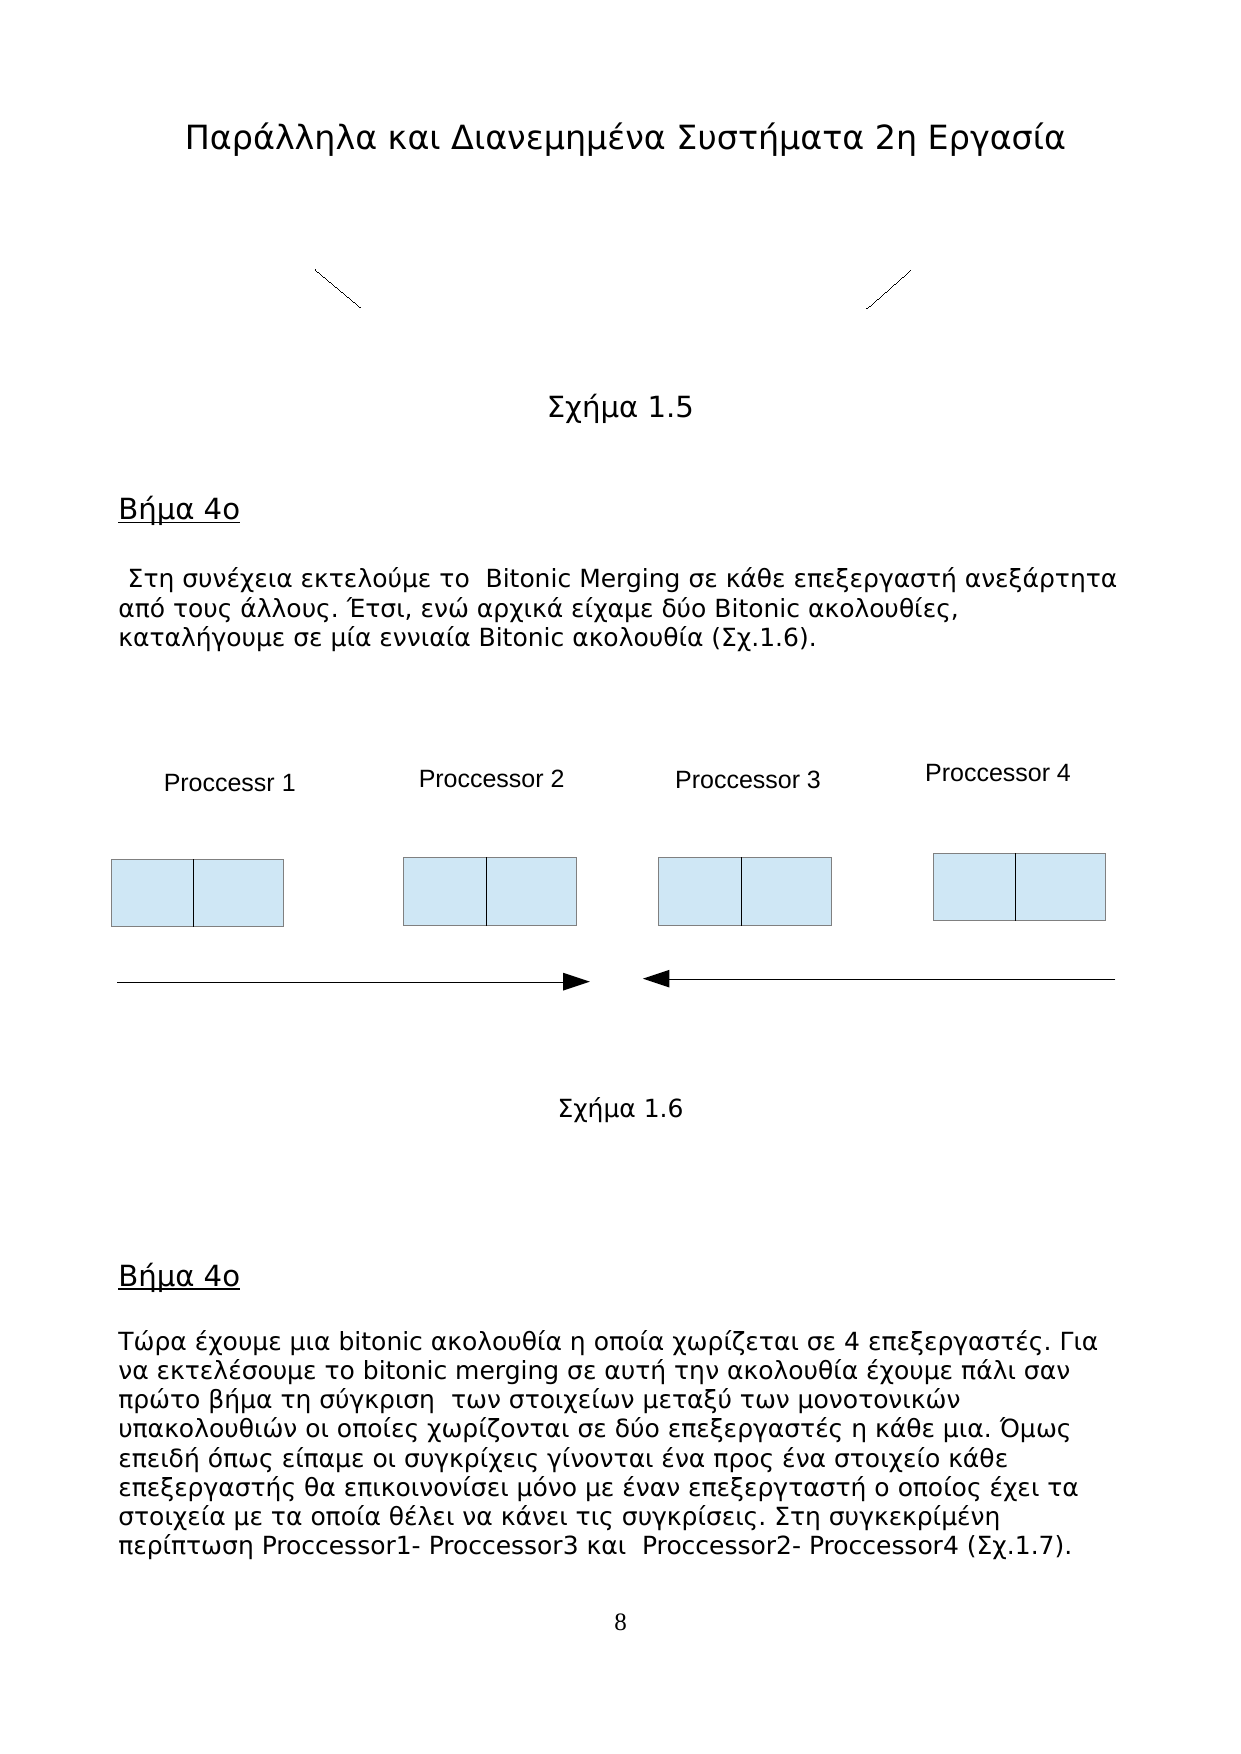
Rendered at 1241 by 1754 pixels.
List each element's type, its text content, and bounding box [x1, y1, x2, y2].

text Σχήμα 1.5 [118, 391, 1122, 425]
text Βήμα 4ο [118, 493, 1122, 527]
text Βήμα 4ο [118, 1259, 1122, 1293]
text Σχήμα 1.6 [118, 1094, 1122, 1123]
text Στη συνέχεια εκτελούμε το Bitonic Merging σε κάθε επεξεργαστή ανεξάρτητα από τους άλλους. Έτσι, ενώ αρχικά είχαμε δύο Bitonic ακολουθίες, καταλήγουμε σε μία εννιαία Bitonic ακολουθία (Σχ.1.6). [118, 561, 1122, 653]
text Τώρα έχουμε μια bitonic ακολουθία η οποία χωρίζεται σε 4 επεξεργαστές. Για να εκτελέσουμε το bitonic merging σε αυτή την ακολουθία έχουμε πάλι σαν πρώτο βήμα τη σύγκριση των στοιχείων μεταξύ των μονοτονικών υπακολουθιών οι οποίες χωρίζονται σε δύο επεξεργαστές η κάθε μια. Όμως επειδή όπως είπαμε οι συγκρίχεις γίνονται ένα προς ένα στοιχείο κάθε επεξεργαστής θα επικοινονίσει μόνο με έναν επεξεργταστή ο οποίος έχει τα στοιχεία με τα οποία θέλει να κάνει τις συγκρίσεις. Στη συγκεκρίμένη περίπτωση Proccessor1- Proccessor3 και Proccessor2- Proccessor4 (Σχ.1.7). [118, 1327, 1122, 1561]
